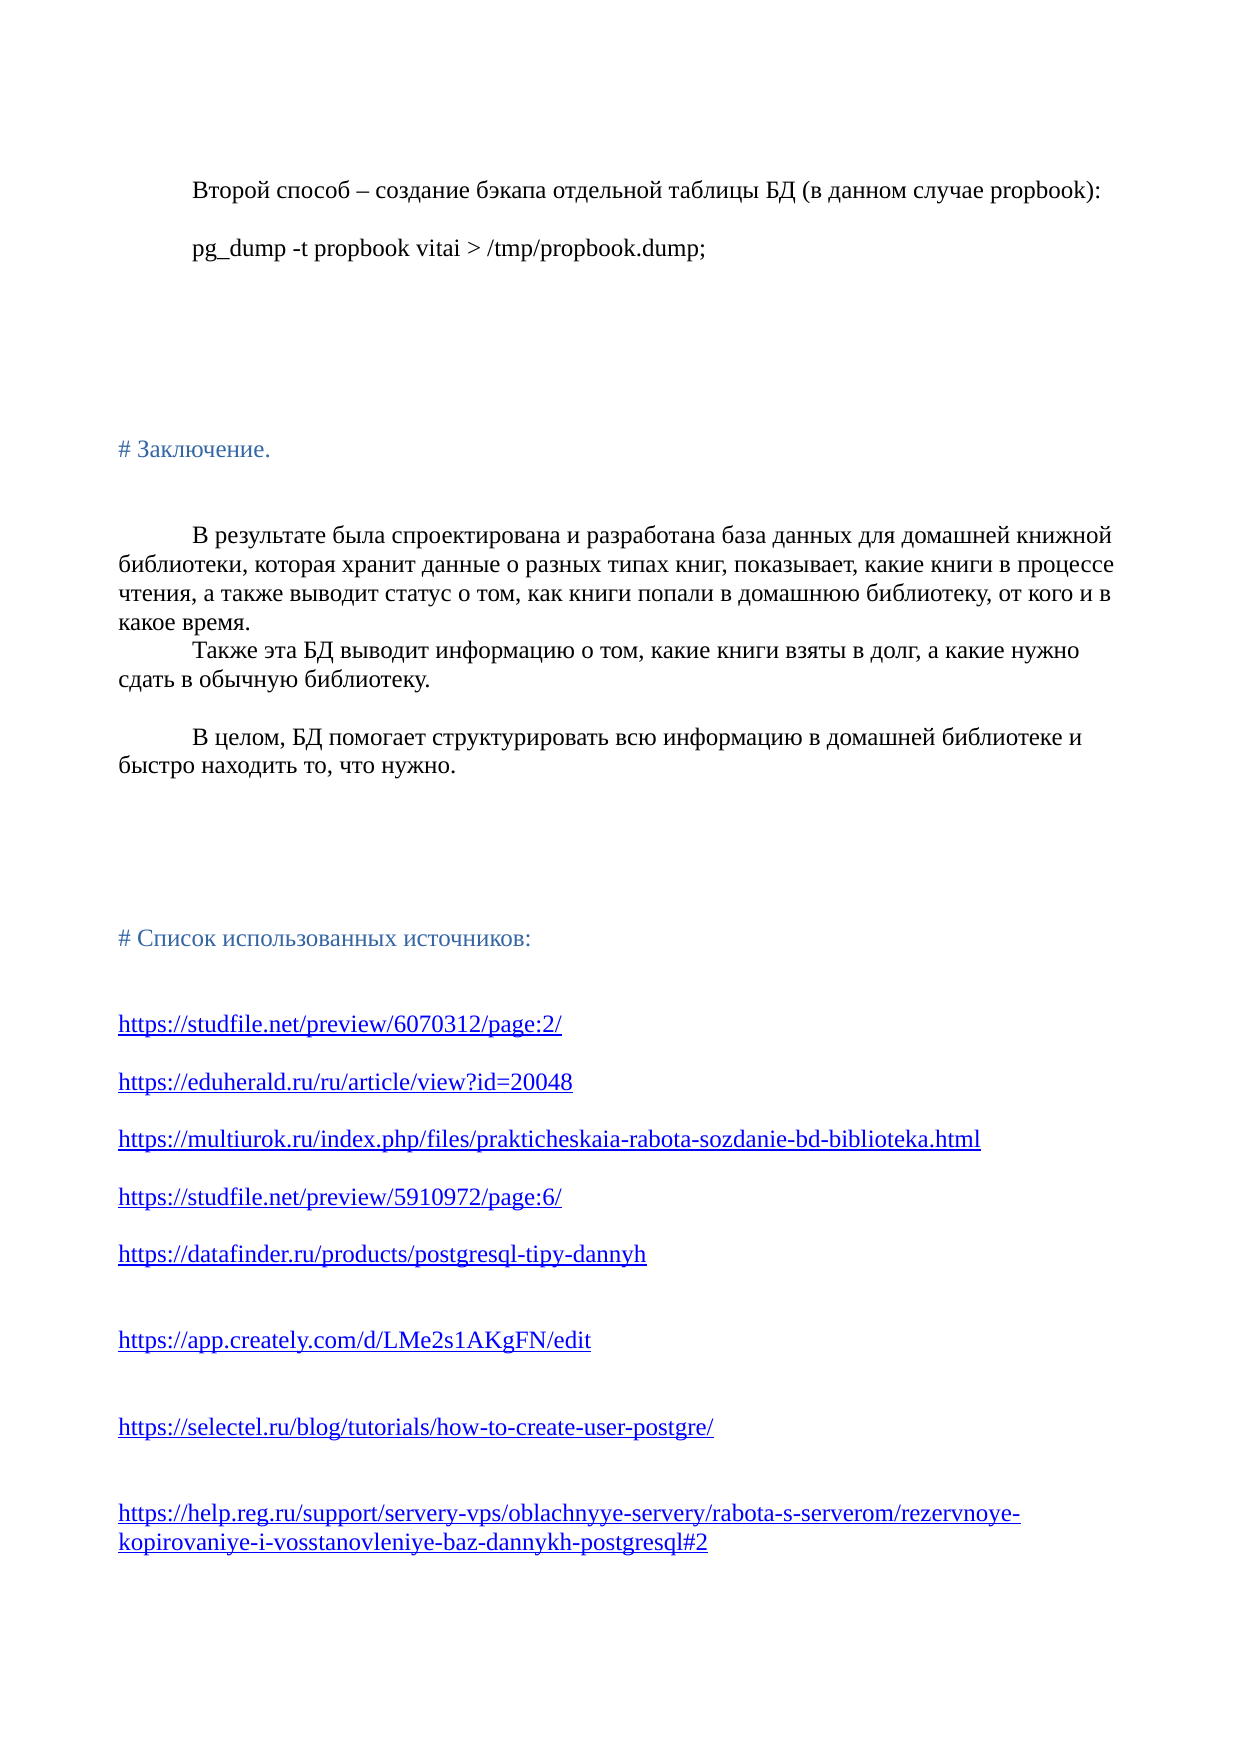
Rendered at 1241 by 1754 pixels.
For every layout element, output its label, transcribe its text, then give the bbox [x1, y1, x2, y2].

text # Список использованных источников: [118, 923, 1122, 952]
text В целом, БД помогает структурировать всю информацию в домашней библиотеке и быстро находить то, что нужно. [118, 722, 1122, 779]
text Также эта БД выводит информацию о том, какие книги взяты в долг, а какие нужно сдать в обычную библиотеку. [118, 636, 1122, 693]
text В результате была спроектирована и разработана база данных для домашней книжной библиотеки, которая хранит данные о разных типах книг, показывает, какие книги в процессе чтения, а также выводит статус о том, как книги попали в домашнюю библиотеку, от кого и в какое время. [118, 521, 1122, 636]
text https://datafinder.ru/products/postgresql-tipy-dannyh [118, 1239, 1122, 1268]
text https://help.reg.ru/support/servery-vps/oblachnyye-servery/rabota-s-serverom/rezervnoye-kopirovaniye-i-vosstanovleniye-baz-dannykh-postgresql#2 [118, 1498, 1122, 1556]
text pg_dump -t propbook vitai > /tmp/propbook.dump; [118, 233, 1122, 262]
text Второй способ – создание бэкапа отдельной таблицы БД (в данном случае propbook): [118, 176, 1122, 204]
text # Заключение. [118, 434, 1122, 463]
text https://selectel.ru/blog/tutorials/how-to-create-user-postgre/ [118, 1412, 1122, 1441]
text https://multiurok.ru/index.php/files/prakticheskaia-rabota-sozdanie-bd-biblioteka.html [118, 1124, 1122, 1153]
text https://eduherald.ru/ru/article/view?id=20048 [118, 1067, 1122, 1096]
text https://studfile.net/preview/5910972/page:6/ [118, 1182, 1122, 1211]
text https://studfile.net/preview/6070312/page:2/ [118, 1009, 1122, 1038]
text https://app.creately.com/d/LMe2s1AKgFN/edit [118, 1326, 1122, 1354]
